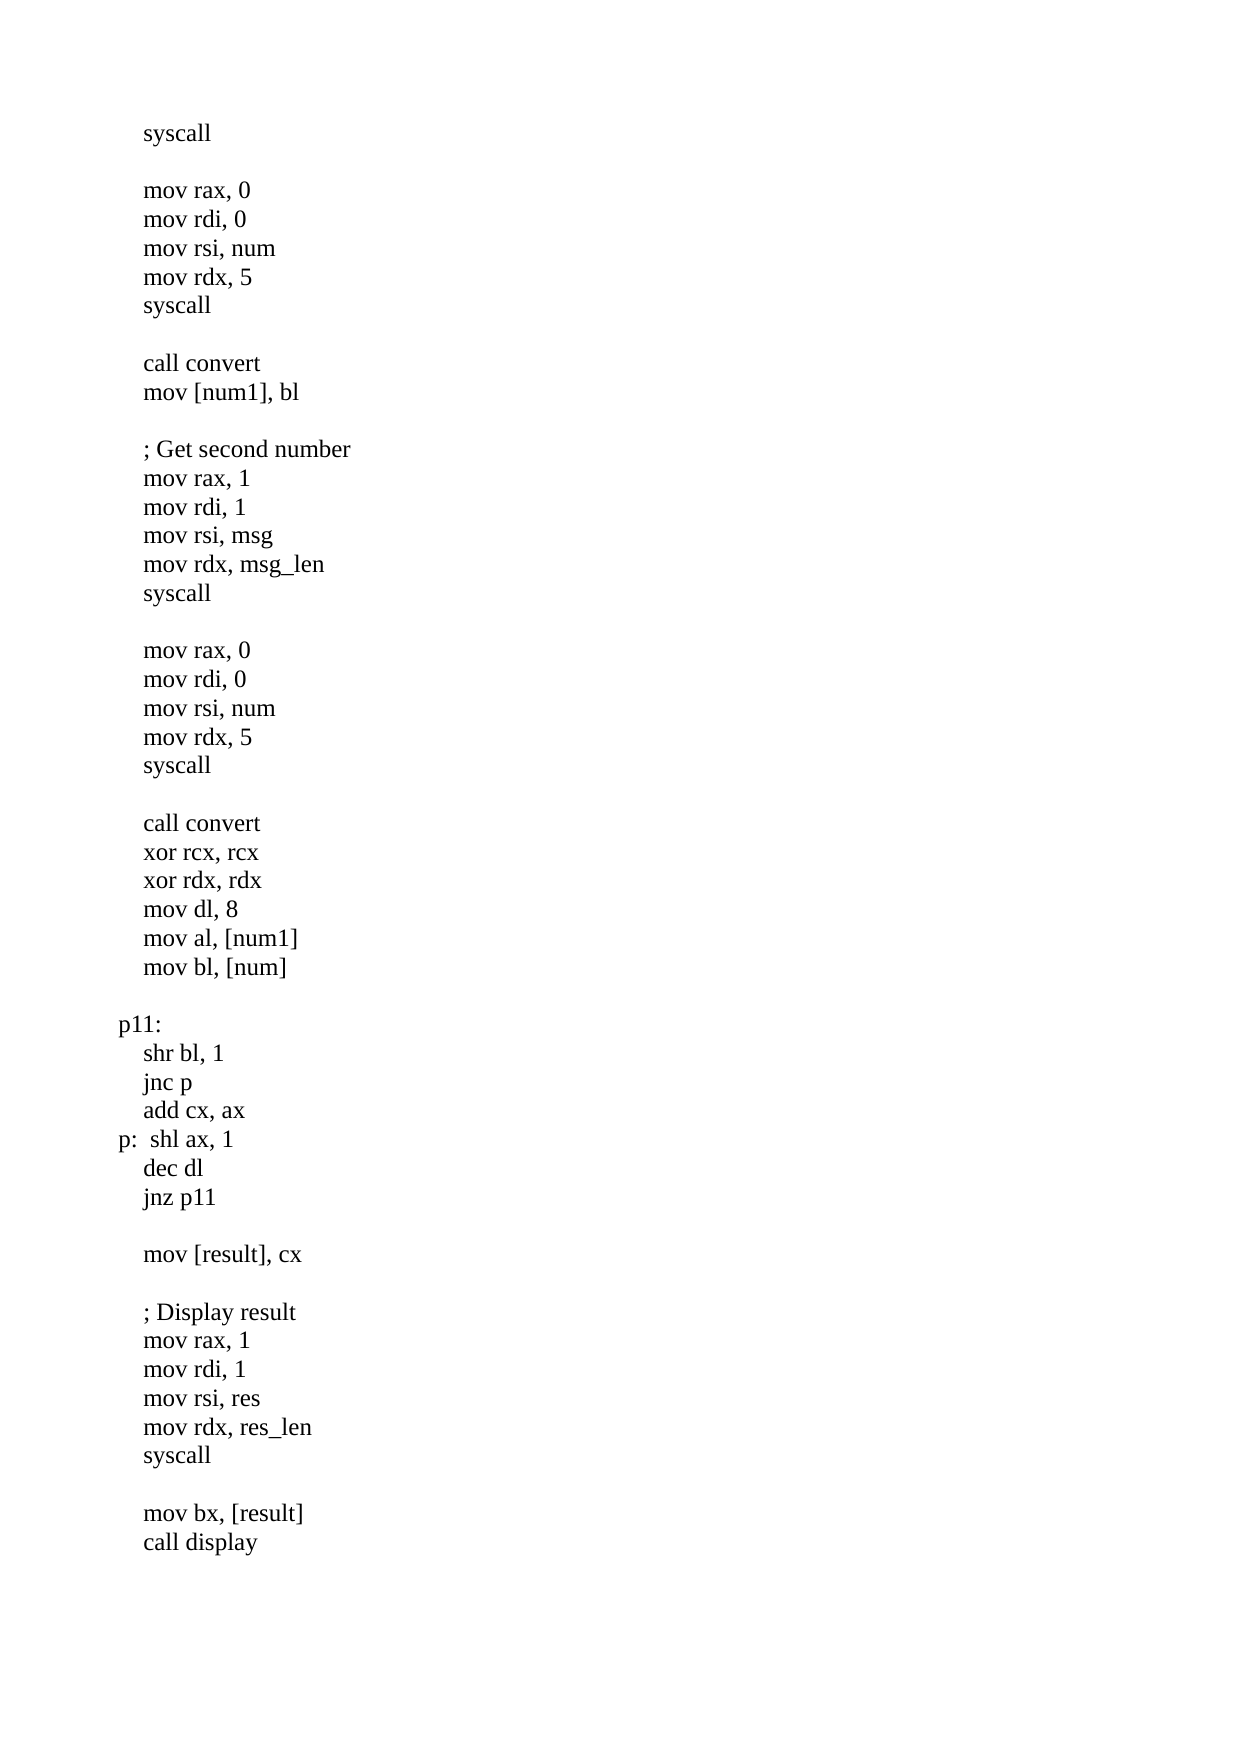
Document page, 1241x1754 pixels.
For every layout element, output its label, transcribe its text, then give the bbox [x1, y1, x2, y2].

text mov rsi, num [118, 233, 1122, 262]
text mov rax, 1 [118, 463, 1122, 492]
text add cx, ax [118, 1096, 1122, 1124]
text mov rdi, 0 [118, 664, 1122, 693]
text xor rdx, rdx [118, 866, 1122, 894]
text mov rdi, 1 [118, 492, 1122, 521]
text dec dl [118, 1153, 1122, 1182]
text mov rdx, msg_len [118, 549, 1122, 578]
text call display [118, 1527, 1122, 1556]
text jnz p11 [118, 1182, 1122, 1211]
text mov rsi, msg [118, 521, 1122, 549]
text call convert [118, 808, 1122, 837]
text ; Display result [118, 1297, 1122, 1326]
text mov rsi, res [118, 1383, 1122, 1412]
text ; Get second number [118, 434, 1122, 463]
text mov rax, 0 [118, 636, 1122, 664]
text jnc p [118, 1067, 1122, 1096]
text mov al, [num1] [118, 923, 1122, 952]
text syscall [118, 578, 1122, 607]
text p11: [118, 1009, 1122, 1038]
text mov rdx, res_len [118, 1412, 1122, 1441]
text mov rax, 1 [118, 1326, 1122, 1354]
text mov [num1], bl [118, 377, 1122, 406]
text mov rdx, 5 [118, 262, 1122, 291]
text mov rdx, 5 [118, 722, 1122, 751]
text xor rcx, rcx [118, 837, 1122, 866]
text shr bl, 1 [118, 1038, 1122, 1067]
text mov rdi, 1 [118, 1354, 1122, 1383]
text mov bx, [result] [118, 1498, 1122, 1527]
text mov bl, [num] [118, 952, 1122, 981]
text mov rsi, num [118, 693, 1122, 722]
text mov [result], cx [118, 1239, 1122, 1268]
text syscall [118, 118, 1122, 147]
text mov rax, 0 [118, 176, 1122, 204]
text syscall [118, 291, 1122, 319]
text call convert [118, 348, 1122, 377]
text p: shl ax, 1 [118, 1124, 1122, 1153]
text mov rdi, 0 [118, 204, 1122, 233]
text syscall [118, 751, 1122, 779]
text mov dl, 8 [118, 894, 1122, 923]
text syscall [118, 1441, 1122, 1469]
